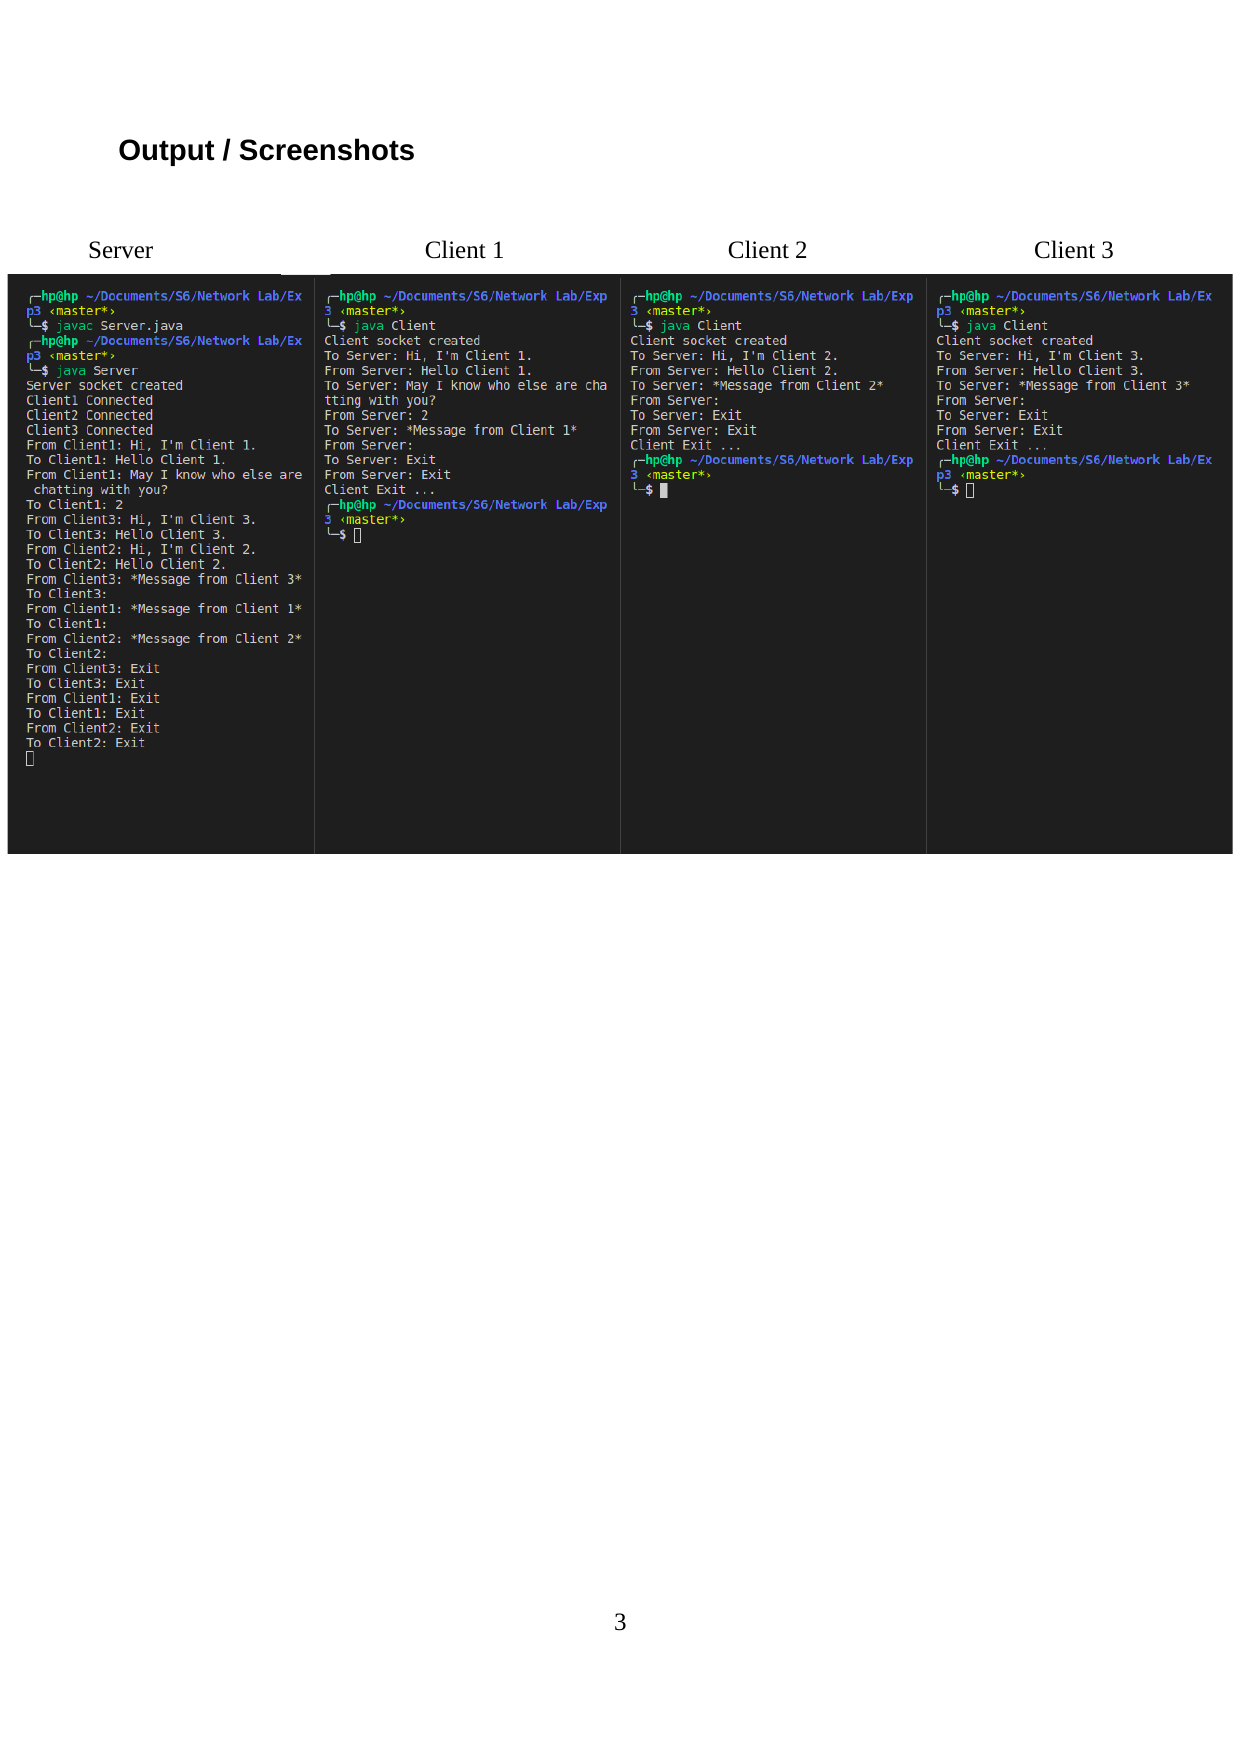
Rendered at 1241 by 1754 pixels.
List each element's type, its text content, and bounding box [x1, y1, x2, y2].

subtitle Output / Screenshots [118, 133, 1122, 166]
picture [7, 274, 1233, 854]
